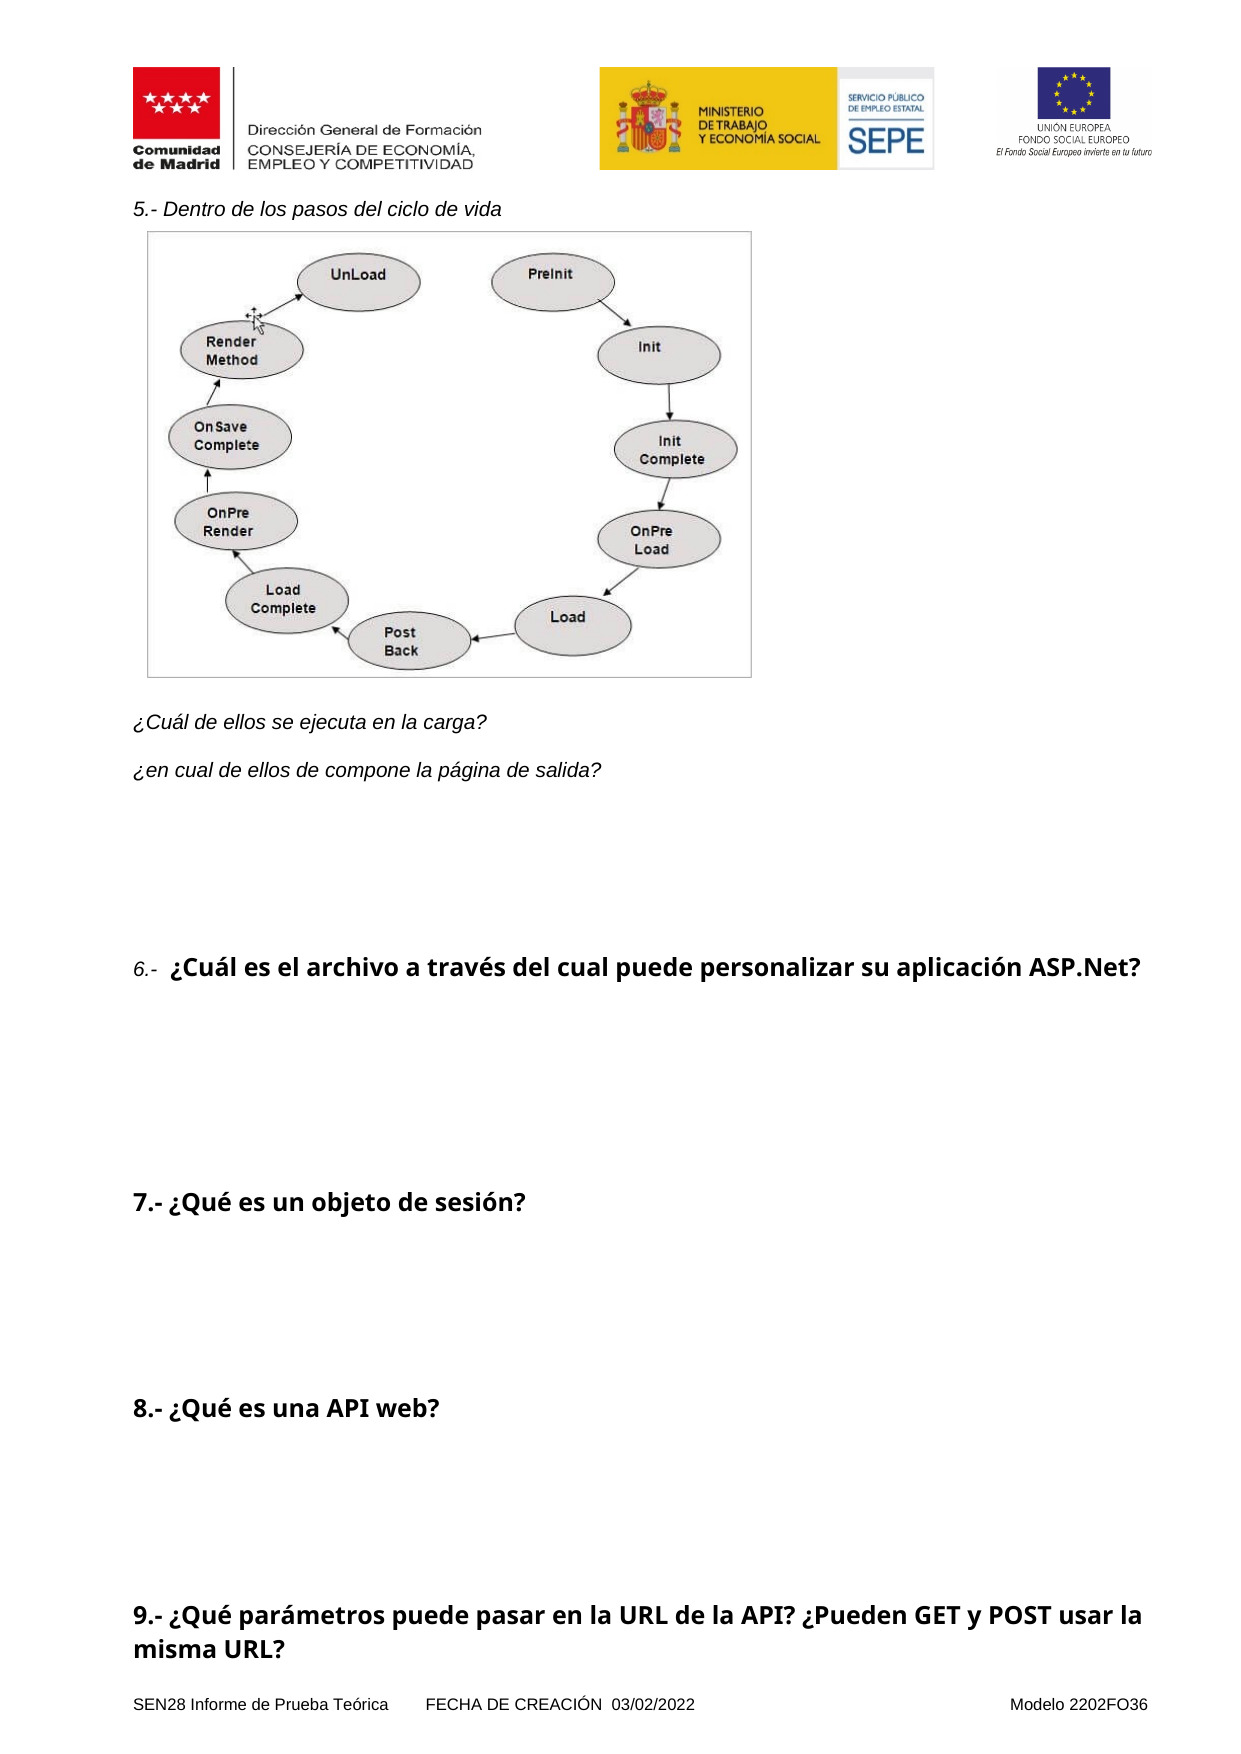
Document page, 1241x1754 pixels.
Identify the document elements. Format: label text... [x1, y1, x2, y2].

text ¿Cuál de ellos se ejecuta en la carga? [133, 709, 1152, 733]
text 7.- ¿Qué es un objeto de sesión? [133, 1184, 1152, 1218]
text 9.- ¿Qué parámetros puede pasar en la URL de la API? ¿Pueden GET y POST usar la misma URL? [133, 1598, 1152, 1666]
text ¿en cual de ellos de compone la página de salida? [133, 757, 1152, 781]
text 5.- Dentro de los pasos del ciclo de vida [133, 197, 1152, 221]
text 6.- ¿Cuál es el archivo a través del cual puede personalizar su aplicación ASP.Net? [133, 949, 1152, 983]
text 8.- ¿Qué es una API web? [133, 1391, 1152, 1425]
